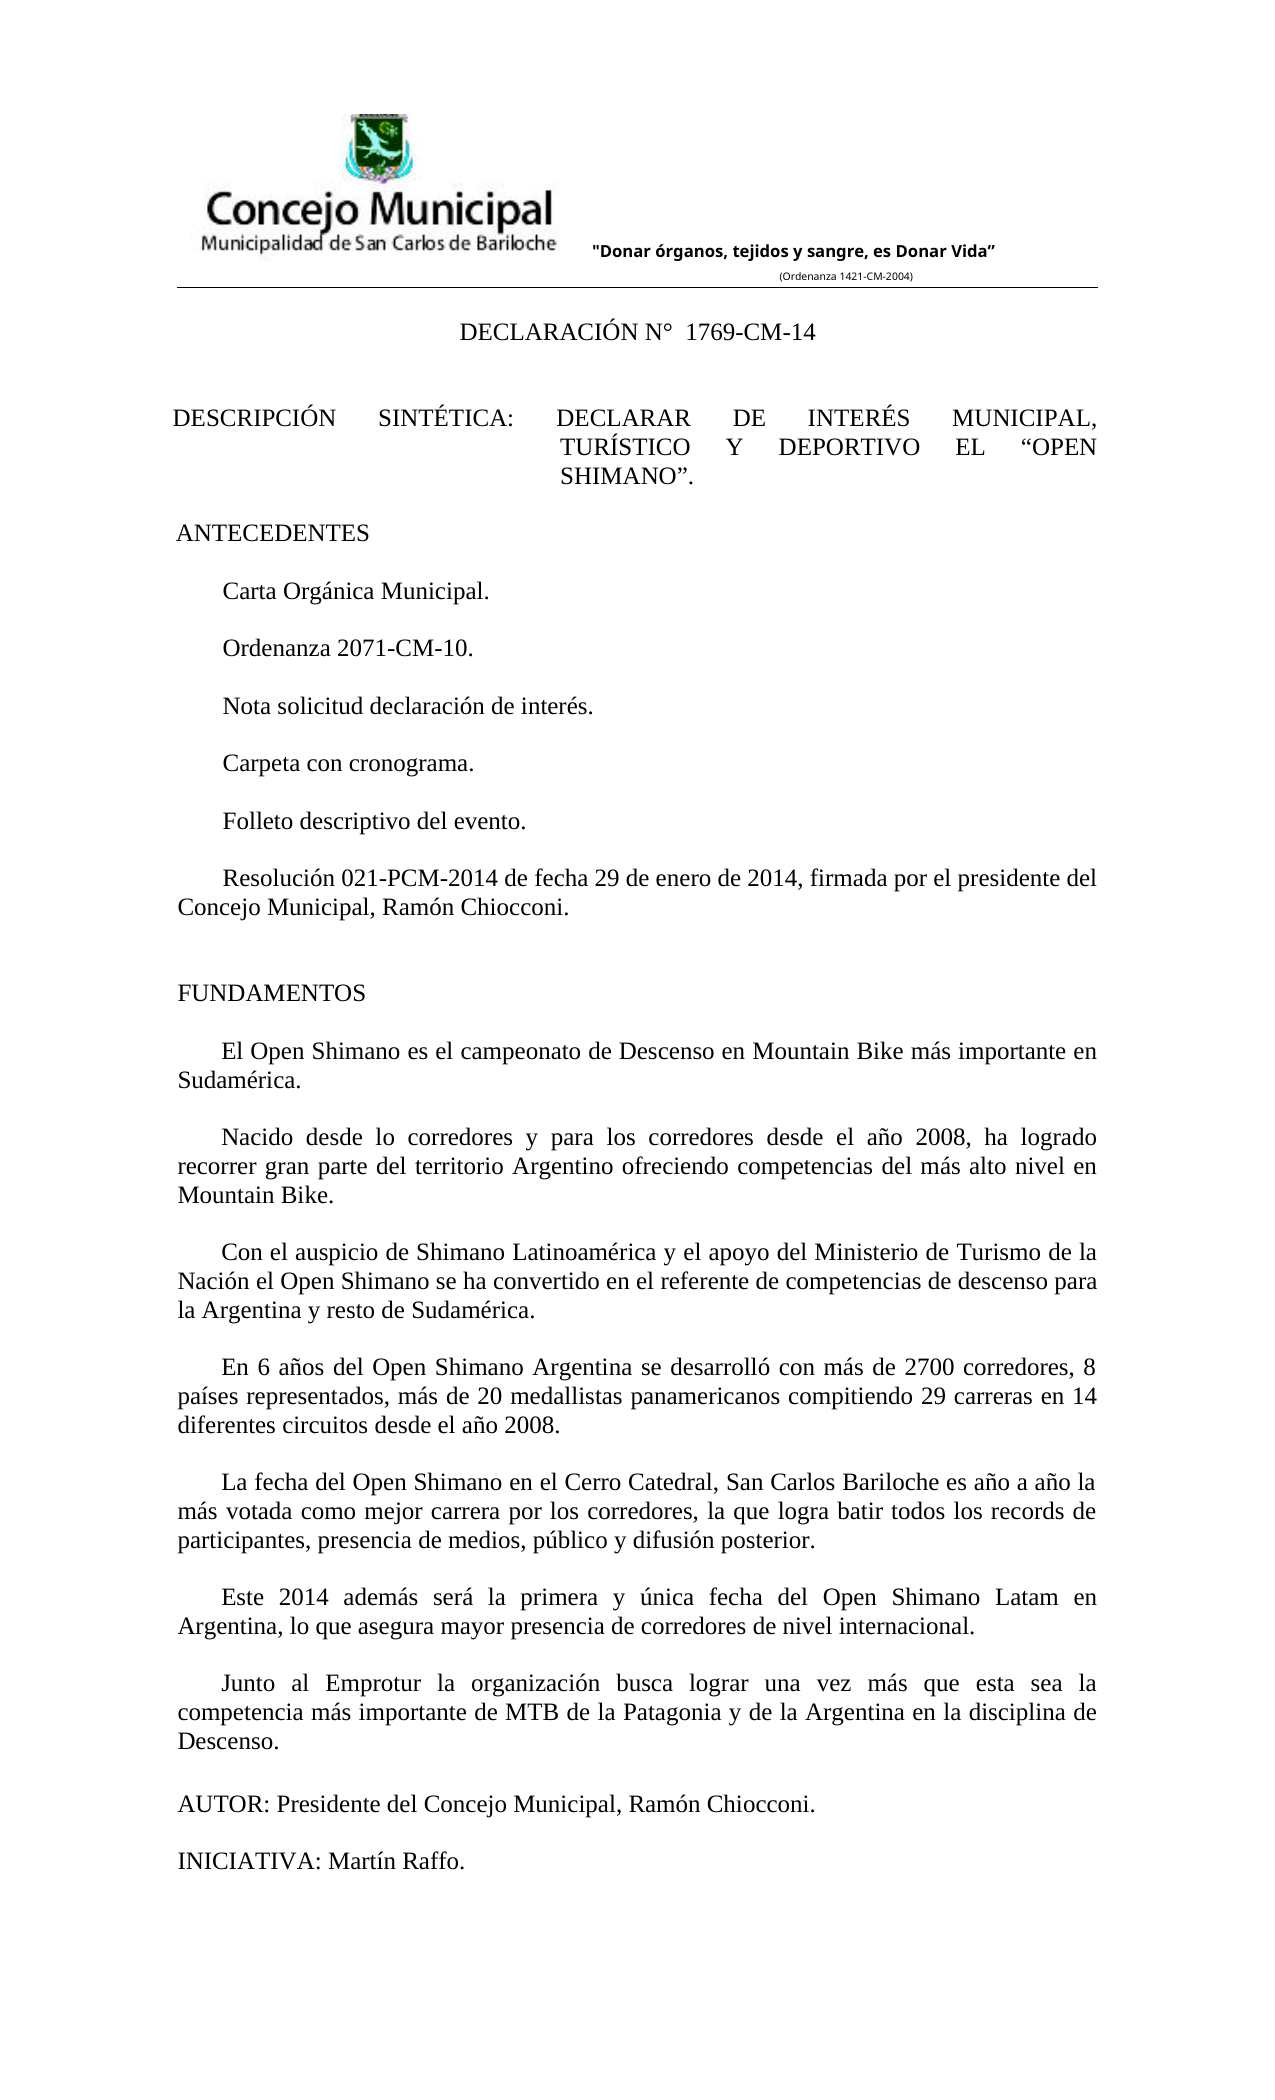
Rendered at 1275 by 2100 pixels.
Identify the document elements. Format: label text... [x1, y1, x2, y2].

text La fecha del Open Shimano en el Cerro Catedral, San Carlos Bariloche es año a año la más votada como mejor carrera por los corredores, la que logra batir todos los records de participantes, presencia de medios, público y difusión posterior. [177, 1467, 1098, 1553]
text Resolución 021-PCM-2014 de fecha 29 de enero de 2014, firmada por el presidente del Concejo Municipal, Ramón Chiocconi. [177, 863, 1098, 921]
text INICIATIVA: Martín Raffo. [177, 1846, 1098, 1875]
text El Open Shimano es el campeonato de Descenso en Mountain Bike más importante en Sudamérica. [177, 1036, 1098, 1093]
text DESCRIPCIÓN SINTÉTICA: DECLARAR DE INTERÉS MUNICIPAL, TURÍSTICO Y DEPORTIVO EL “OPEN SHIMANO”. [172, 403, 1098, 490]
text Folleto descriptivo del evento. [177, 806, 1098, 835]
text Nacido desde lo corredores y para los corredores desde el año 2008, ha logrado recorrer gran parte del territorio Argentino ofreciendo competencias del más alto nivel en Mountain Bike. [177, 1122, 1098, 1208]
text Junto al Emprotur la organización busca lograr una vez más que esta sea la competencia más importante de MTB de la Patagonia y de la Argentina en la disciplina de Descenso. [177, 1668, 1098, 1755]
text Ordenanza 2071-CM-10. [177, 633, 1098, 662]
text Carta Orgánica Municipal. [177, 576, 1098, 605]
text Carpeta con cronograma. [177, 748, 1098, 777]
text Este 2014 además será la primera y única fecha del Open Shimano Latam en Argentina, lo que asegura mayor presencia de corredores de nivel internacional. [177, 1582, 1098, 1640]
text Con el auspicio de Shimano Latinoamérica y el apoyo del Ministerio de Turismo de la Nación el Open Shimano se ha convertido en el referente de competencias de descenso para la Argentina y resto de Sudamérica. [177, 1237, 1098, 1323]
text En 6 años del Open Shimano Argentina se desarrolló con más de 2700 corredores, 8 países representados, más de 20 medallistas panamericanos compitiendo 29 carreras en 14 diferentes circuitos desde el año 2008. [177, 1352, 1098, 1438]
text DECLARACIÓN N° 1769-CM-14 [177, 317, 1098, 346]
text AUTOR: Presidente del Concejo Municipal, Ramón Chiocconi. [177, 1789, 1098, 1818]
text Nota solicitud declaración de interés. [177, 691, 1098, 720]
text FUNDAMENTOS [177, 978, 1098, 1007]
text ANTECEDENTES [176, 518, 1098, 547]
picture [177, 114, 589, 264]
